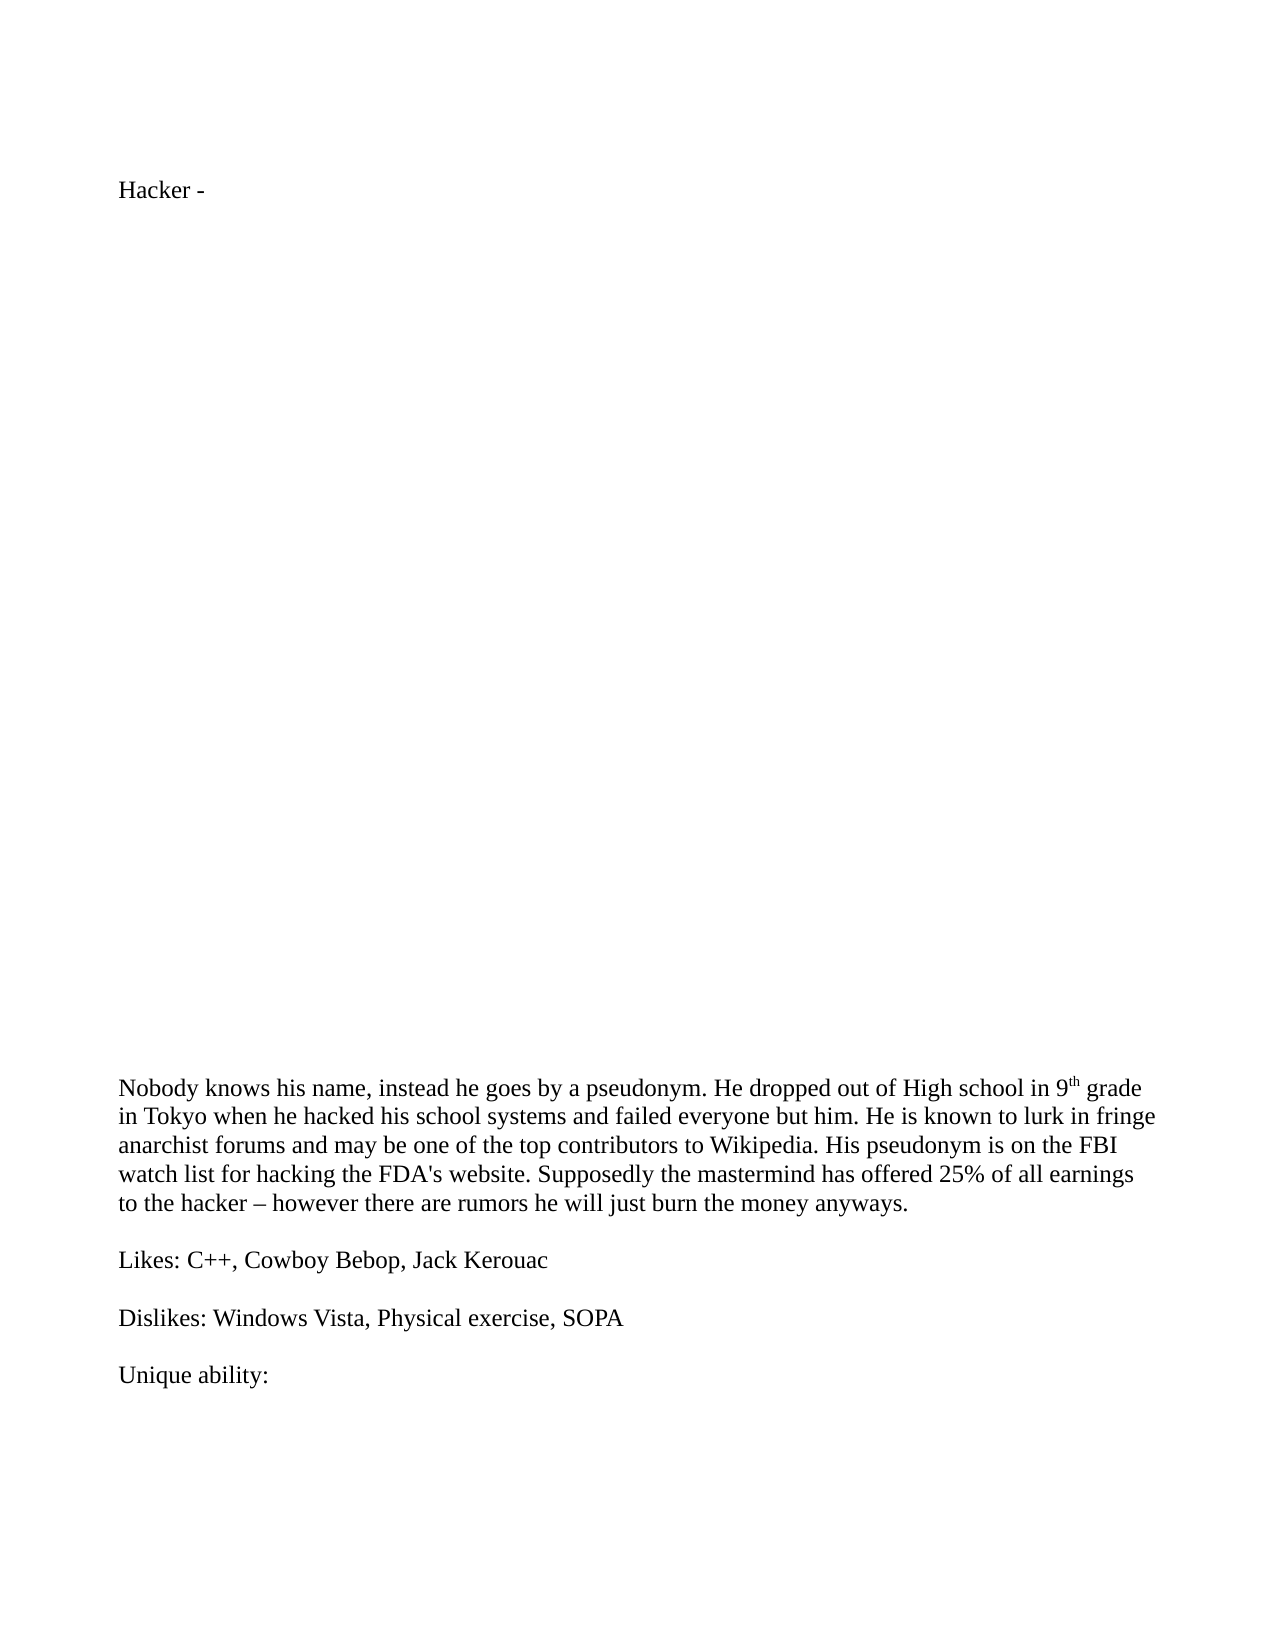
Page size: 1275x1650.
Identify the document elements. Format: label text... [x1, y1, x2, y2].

text Hacker - [118, 176, 1157, 204]
text Unique ability: [118, 1360, 1157, 1389]
text Dislikes: Windows Vista, Physical exercise, SOPA [118, 1303, 1157, 1331]
text Nobody knows his name, instead he goes by a pseudonym. He dropped out of High school in 9th grade in Tokyo when he hacked his school systems and failed everyone but him. He is known to lurk in fringe anarchist forums and may be one of the top contributors to Wikipedia. His pseudonym is on the FBI watch list for hacking the FDA's website. Supposedly the mastermind has offered 25% of all earnings to the hacker – however there are rumors he will just burn the money anyways. [118, 1073, 1157, 1216]
text Likes: C++, Cowboy Bebop, Jack Kerouac [118, 1245, 1157, 1274]
